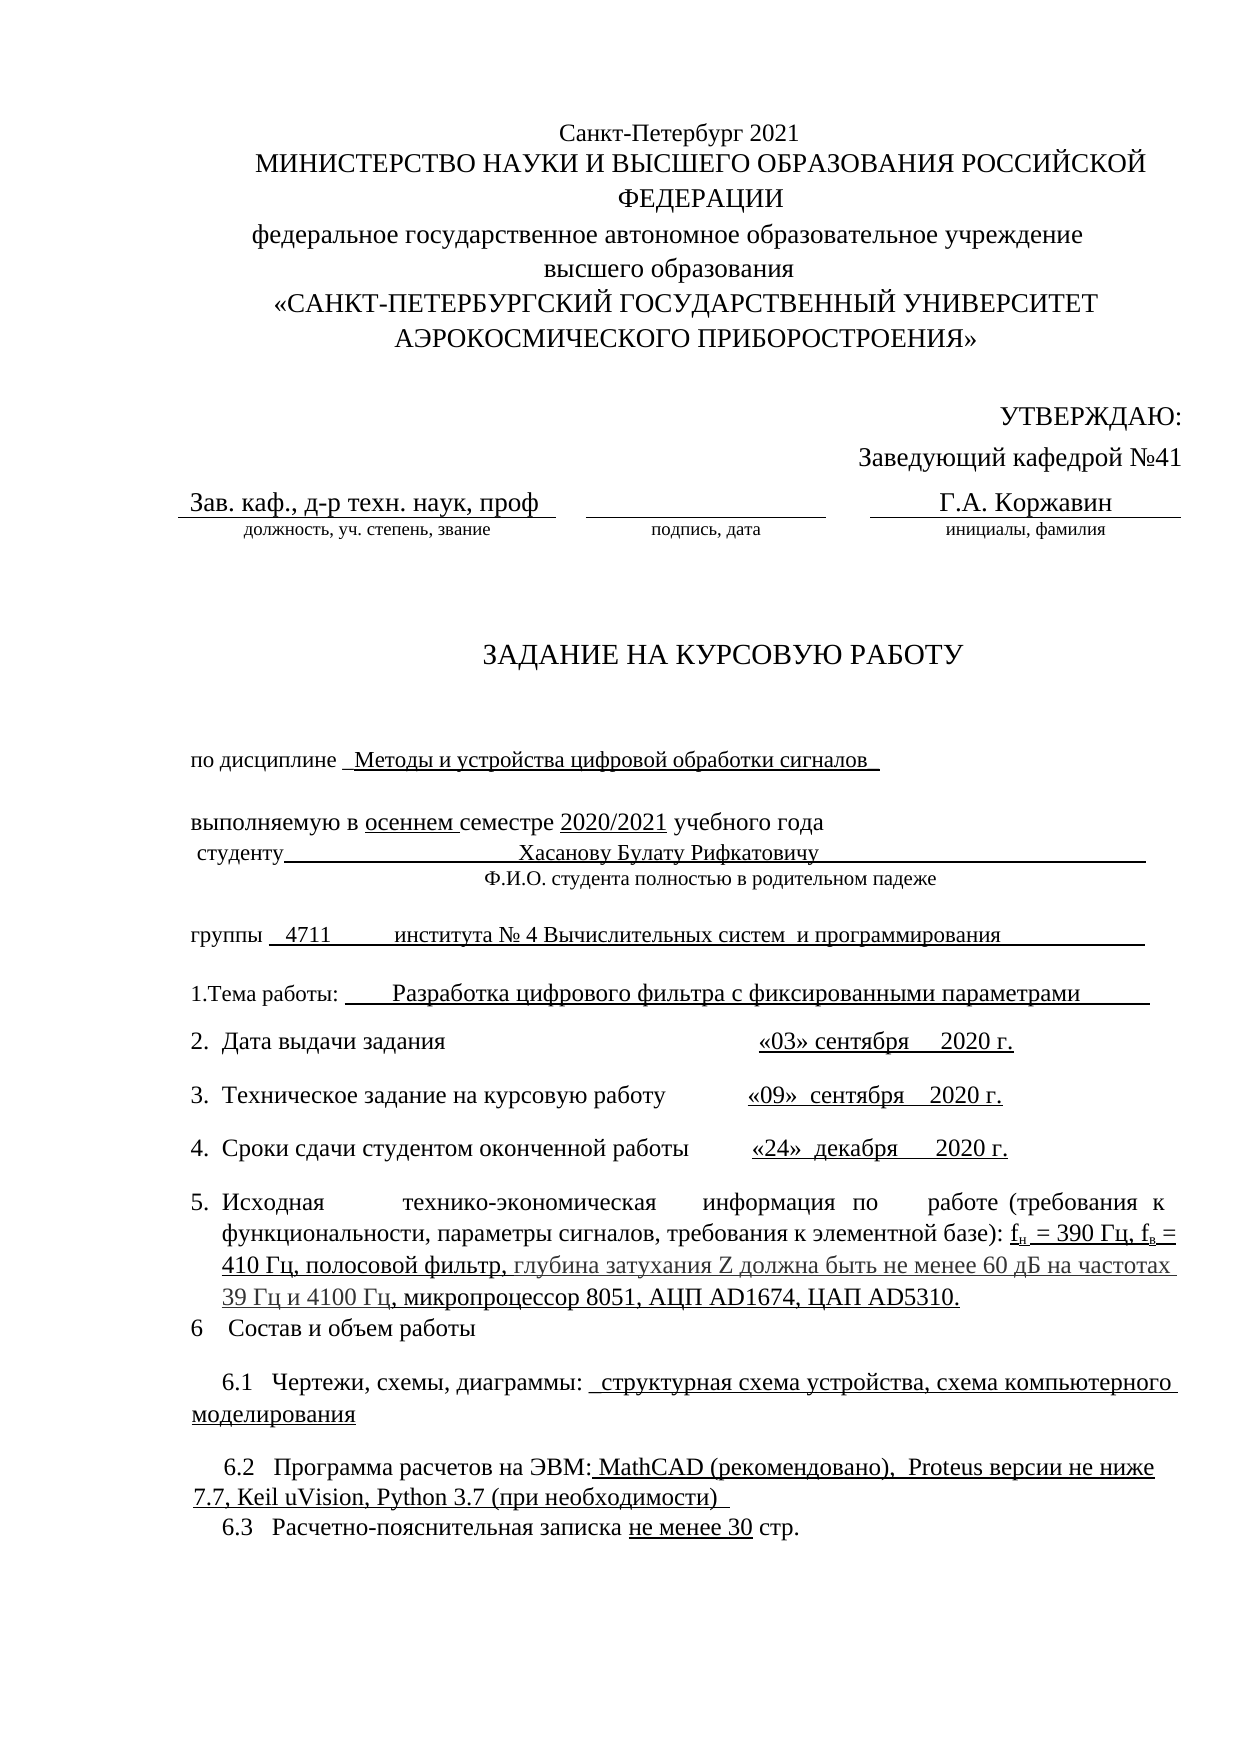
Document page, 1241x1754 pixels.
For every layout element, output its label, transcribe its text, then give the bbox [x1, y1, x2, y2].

text ФЕДЕРАЦИИ [221, 183, 1181, 214]
text 6.1 Чертежи, схемы, диаграммы: _структурная схема устройства, схема компьютерного моделирования [190, 1367, 1181, 1427]
text по дисциплине _Методы и устройства цифровой обработки сигналов_ [190, 746, 1181, 773]
text Заведующий кафедрой №41 [177, 441, 1182, 472]
text УТВЕРЖДАЮ: [177, 400, 1182, 431]
table_cell [826, 517, 870, 547]
text группы 4711 института № 4 Вычислительных систем и программирования [190, 921, 1181, 948]
text Ф.И.О. студента полностью в родительном падеже [177, 866, 1181, 890]
table_cell [556, 517, 586, 547]
text МИНИСТЕРСТВО НАУКИ И ВЫСШЕГО ОБРАЗОВАНИЯ РОССИЙСКОЙ [221, 147, 1181, 178]
text «САНКТ-ПЕТЕРБУРГСКИЙ ГОСУДАРСТВЕННЫЙ УНИВЕРСИТЕТ [221, 287, 1151, 318]
table_header Г.А. Коржавин [870, 486, 1181, 517]
list Исходная технико-экономическая информация по работе (требования к функциональности, параметры сигналов, требования к элементной базе): fн = 390 Гц, fв = 410 Гц, полосовой фильтр, глубина затухания Z должна быть не менее 60 дБ на частотах 39 Гц и 4100 Гц, микропроцессор 8051, АЦП AD1674, ЦАП AD5310. [190, 1187, 1181, 1310]
text 6.3 Расчетно-пояснительная записка не менее 30 стр. [190, 1512, 1181, 1541]
text АЭРОКОСМИЧЕСКОГО ПРИБОРОСТРОЕНИЯ» [221, 322, 1151, 353]
table_header [826, 486, 870, 517]
list Состав и объем работы [190, 1313, 1181, 1342]
list Сроки сдачи студентом оконченной работы «24» декабря 2020 г. [190, 1133, 1181, 1161]
table_header [586, 486, 826, 517]
table_header [556, 486, 586, 517]
list Дата выдачи задания «03» сентября 2020 г. [190, 1026, 1181, 1055]
text выполняемую в осеннем семестре 2020/2021 учебного года [190, 807, 1181, 836]
table_cell инициалы, фамилия [870, 518, 1181, 547]
table_cell подпись, дата [586, 518, 826, 547]
text студенту Хасанову Булату Рифкатовичу_____________ [190, 839, 1151, 865]
text 6.2 Программа расчетов на ЭВМ: MathCAD (рекомендовано), Proteus версии не ниже 7.7, Кeil uVision, Python 3.7 (при необходимости) [192, 1452, 1181, 1511]
list Техническое задание на курсовую работу «09» сентября 2020 г. [190, 1080, 1181, 1108]
table_cell должность, уч. степень, звание [178, 518, 556, 547]
text 1.Тема работы: Разработка цифрового фильтра с фиксированными параметрами_____ [190, 978, 1181, 1007]
table_header Зав. каф., д-р техн. наук, проф [178, 486, 556, 517]
text ЗАДАНИЕ НА КУРСОВУЮ РАБОТУ [177, 637, 1181, 671]
text федеральное государственное автономное образовательное учреждение высшего образования [252, 218, 1181, 284]
text Санкт-Петербург 2021 [177, 118, 1181, 147]
